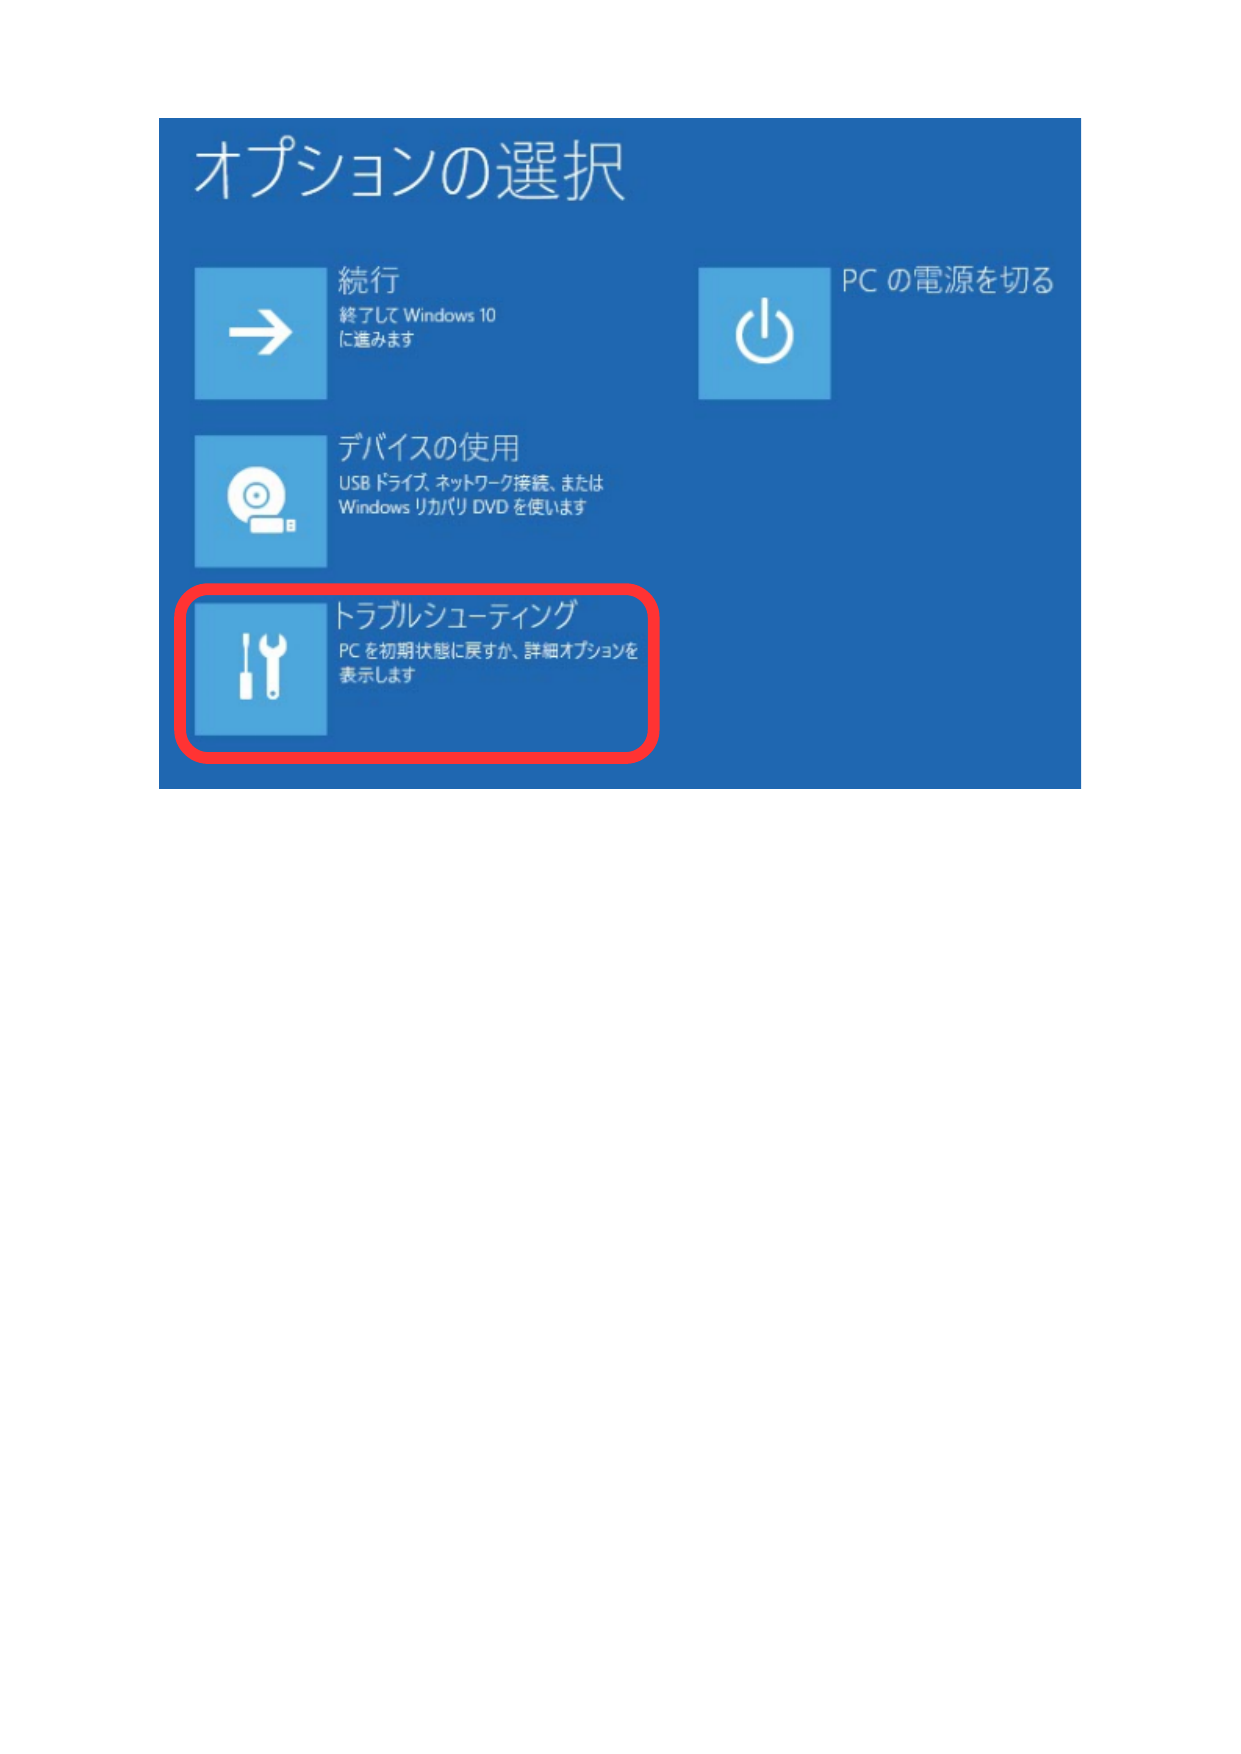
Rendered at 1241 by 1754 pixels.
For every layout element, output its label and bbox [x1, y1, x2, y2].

picture [159, 118, 1082, 789]
